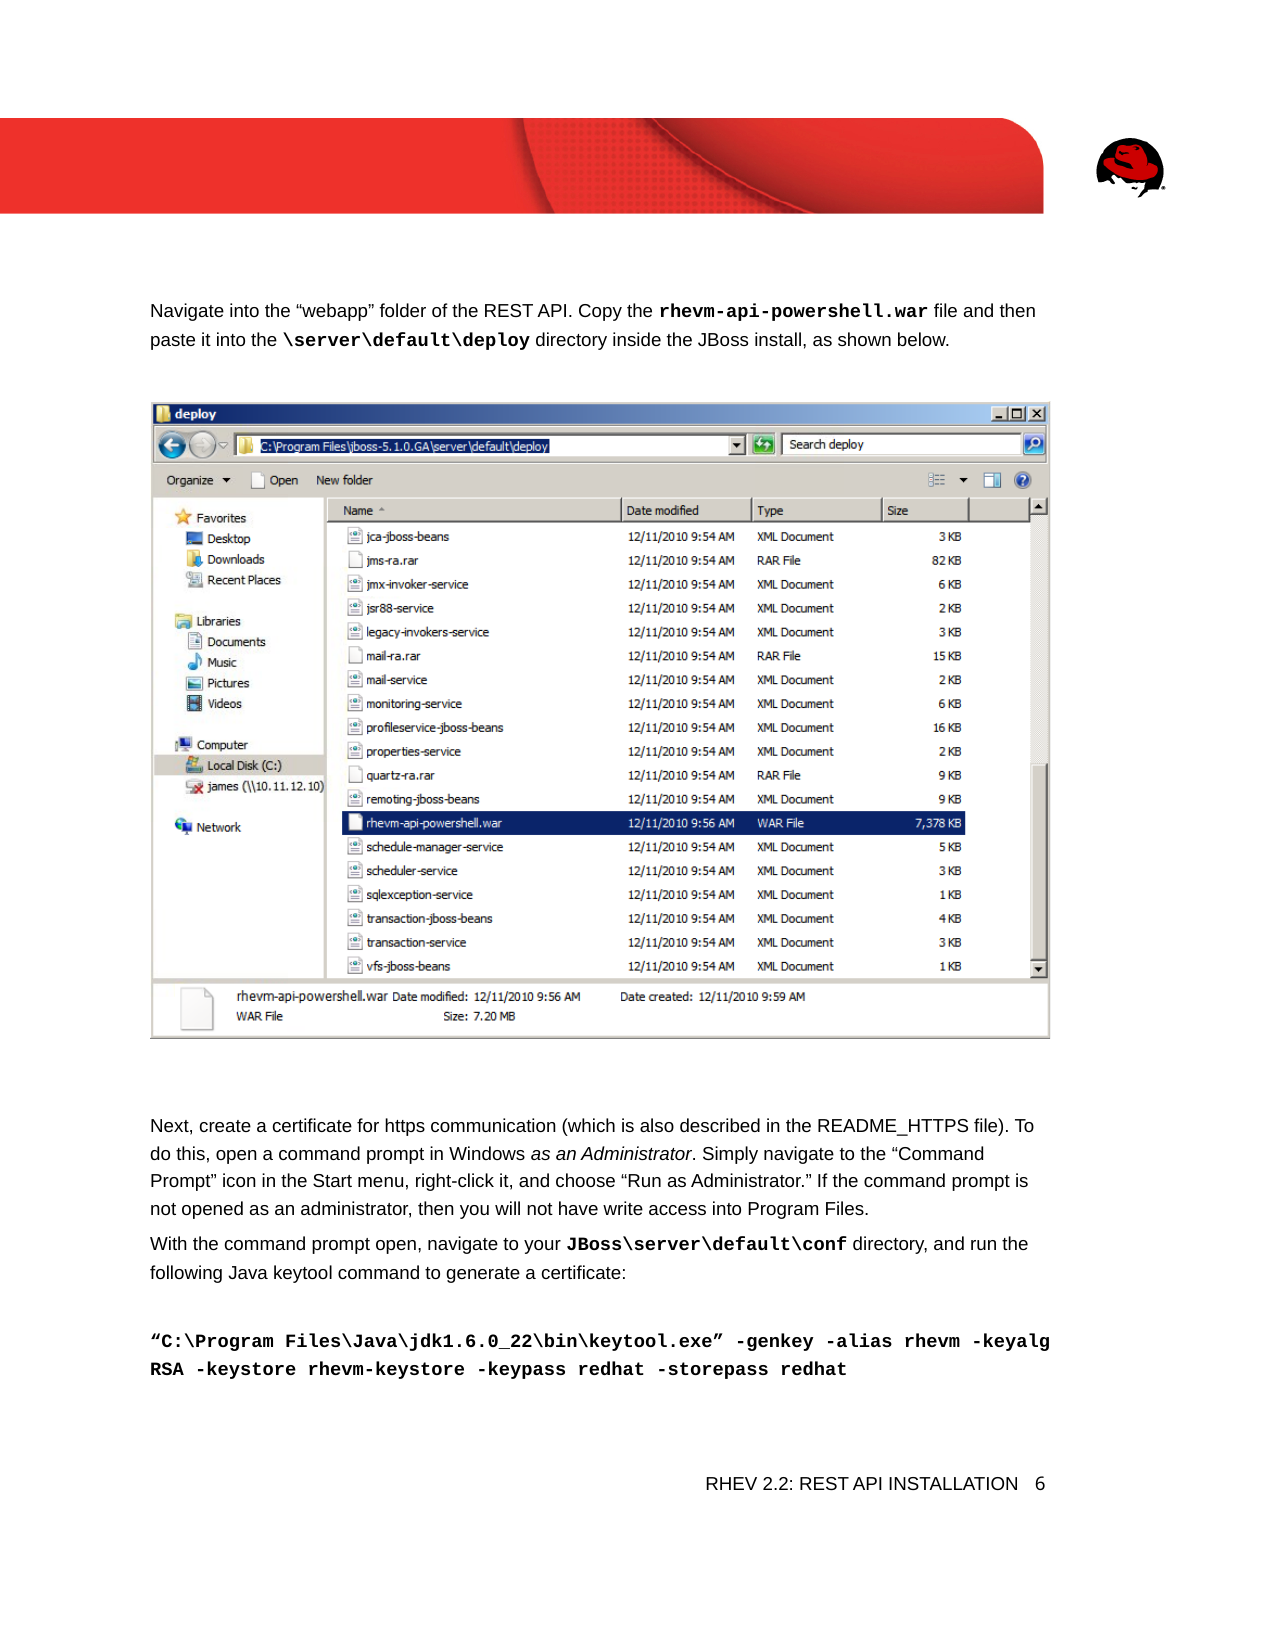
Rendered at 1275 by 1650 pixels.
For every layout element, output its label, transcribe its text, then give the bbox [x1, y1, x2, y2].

text With the command prompt open, navigate to your JBoss\server\default\conf directory, and run the following Java keytool command to generate a certificate: [150, 1233, 1050, 1284]
text “C:\Program Files\Java\jdk1.6.0_22\bin\keytool.exe” -genkey -alias rhevm -keyalg RSA -keystore rhevm-keystore -keypass redhat -storepass redhat [150, 1332, 1050, 1381]
text Navigate into the “webapp” folder of the REST API. Copy the rhevm-api-powershell.war file and then paste it into the \server\default\deploy directory inside the JBoss install, as shown below. [150, 300, 1050, 352]
picture [150, 401, 1050, 1039]
picture [0, 118, 1170, 214]
text Next, create a certificate for https communication (which is also described in the README_HTTPS file). To do this, open a command prompt in Windows as an Administrator. Simply navigate to the “Command Prompt” icon in the Start menu, right-click it, and choose “Run as Administrator.” If the command prompt is not opened as an administrator, then you will not have write access into Program Files. [150, 1115, 1050, 1219]
